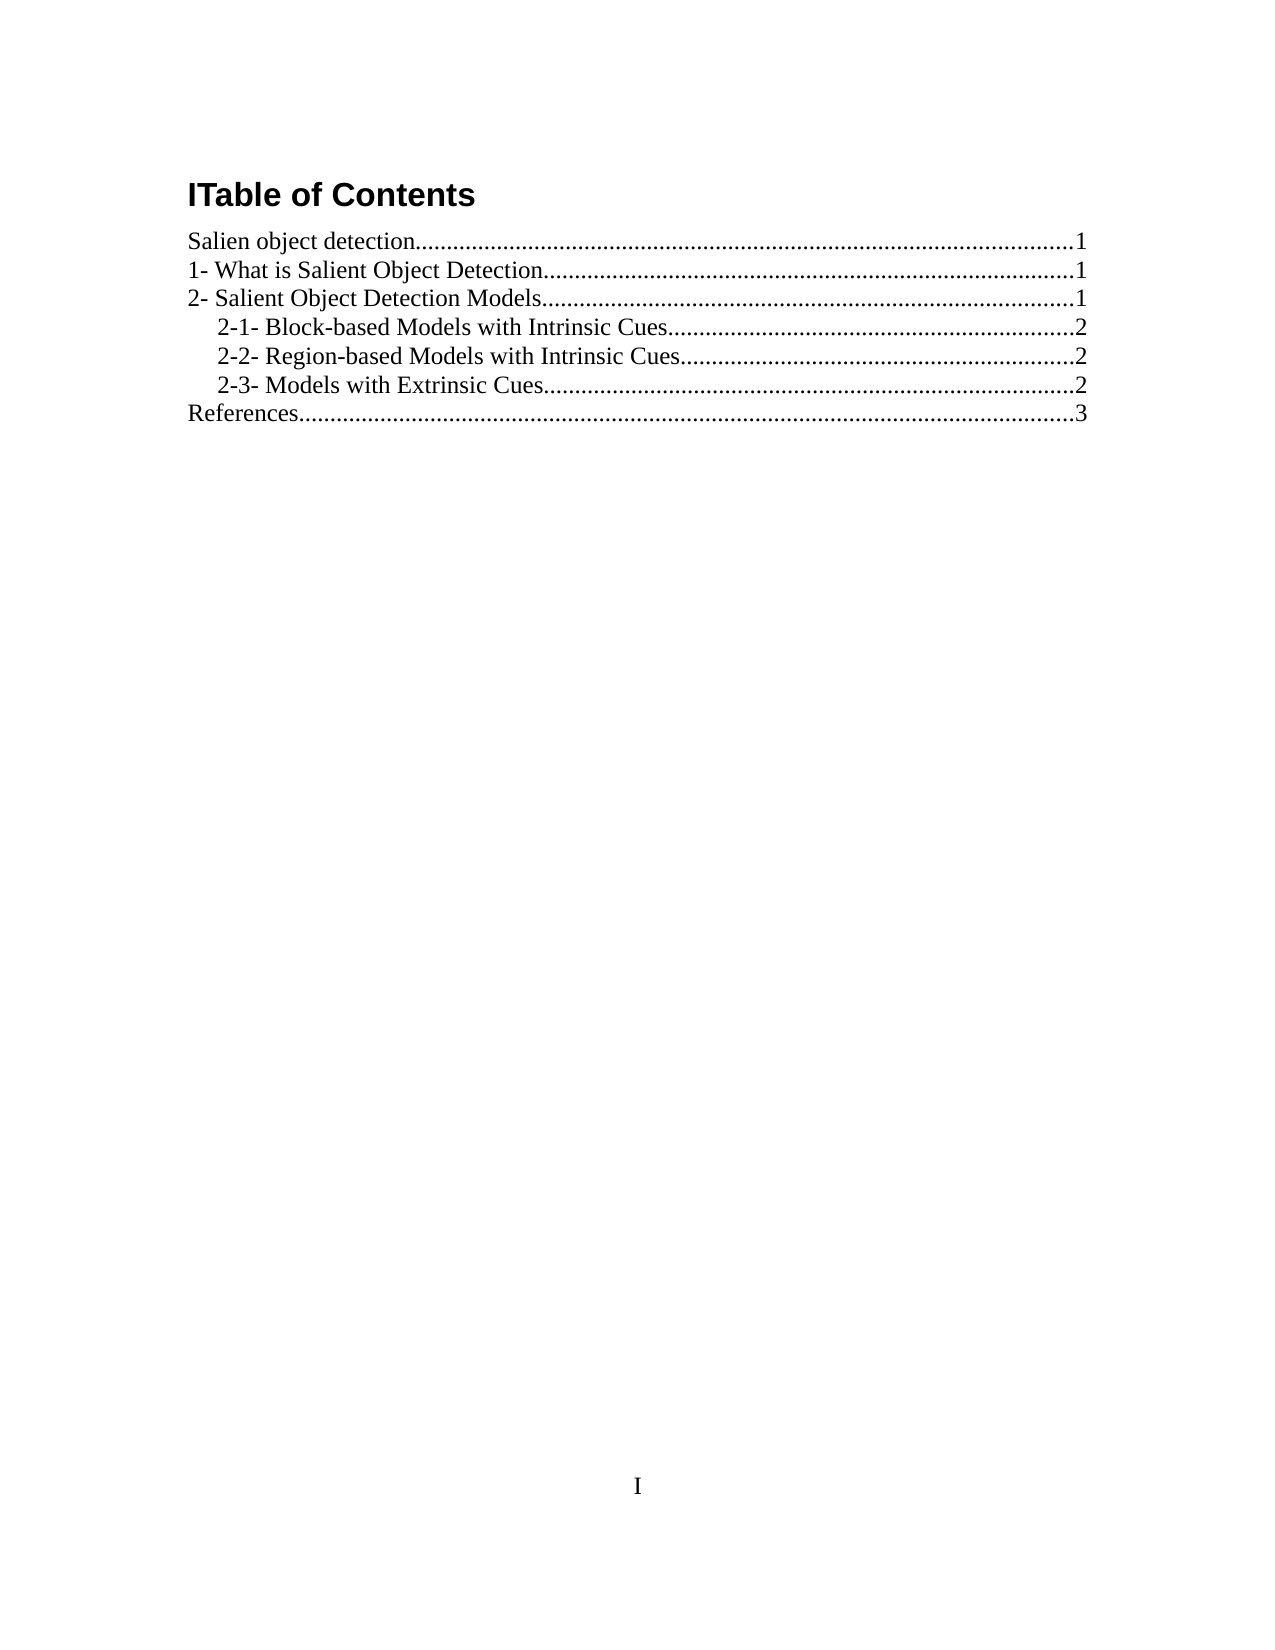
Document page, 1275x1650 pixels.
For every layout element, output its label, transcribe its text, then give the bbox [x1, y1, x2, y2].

text 2-2- Region-based Models with Intrinsic Cues 2 [217, 341, 1087, 370]
text 1- What is Salient Object Detection 1 [187, 255, 1087, 283]
text 2-1- Block-based Models with Intrinsic Cues 2 [217, 312, 1087, 341]
text 2-3- Models with Extrinsic Cues 2 [217, 370, 1087, 398]
subtitle ITable of Contents [187, 175, 1087, 213]
text Salien object detection 1 [187, 226, 1087, 255]
text References 3 [187, 398, 1087, 427]
text 2- Salient Object Detection Models 1 [187, 283, 1087, 312]
